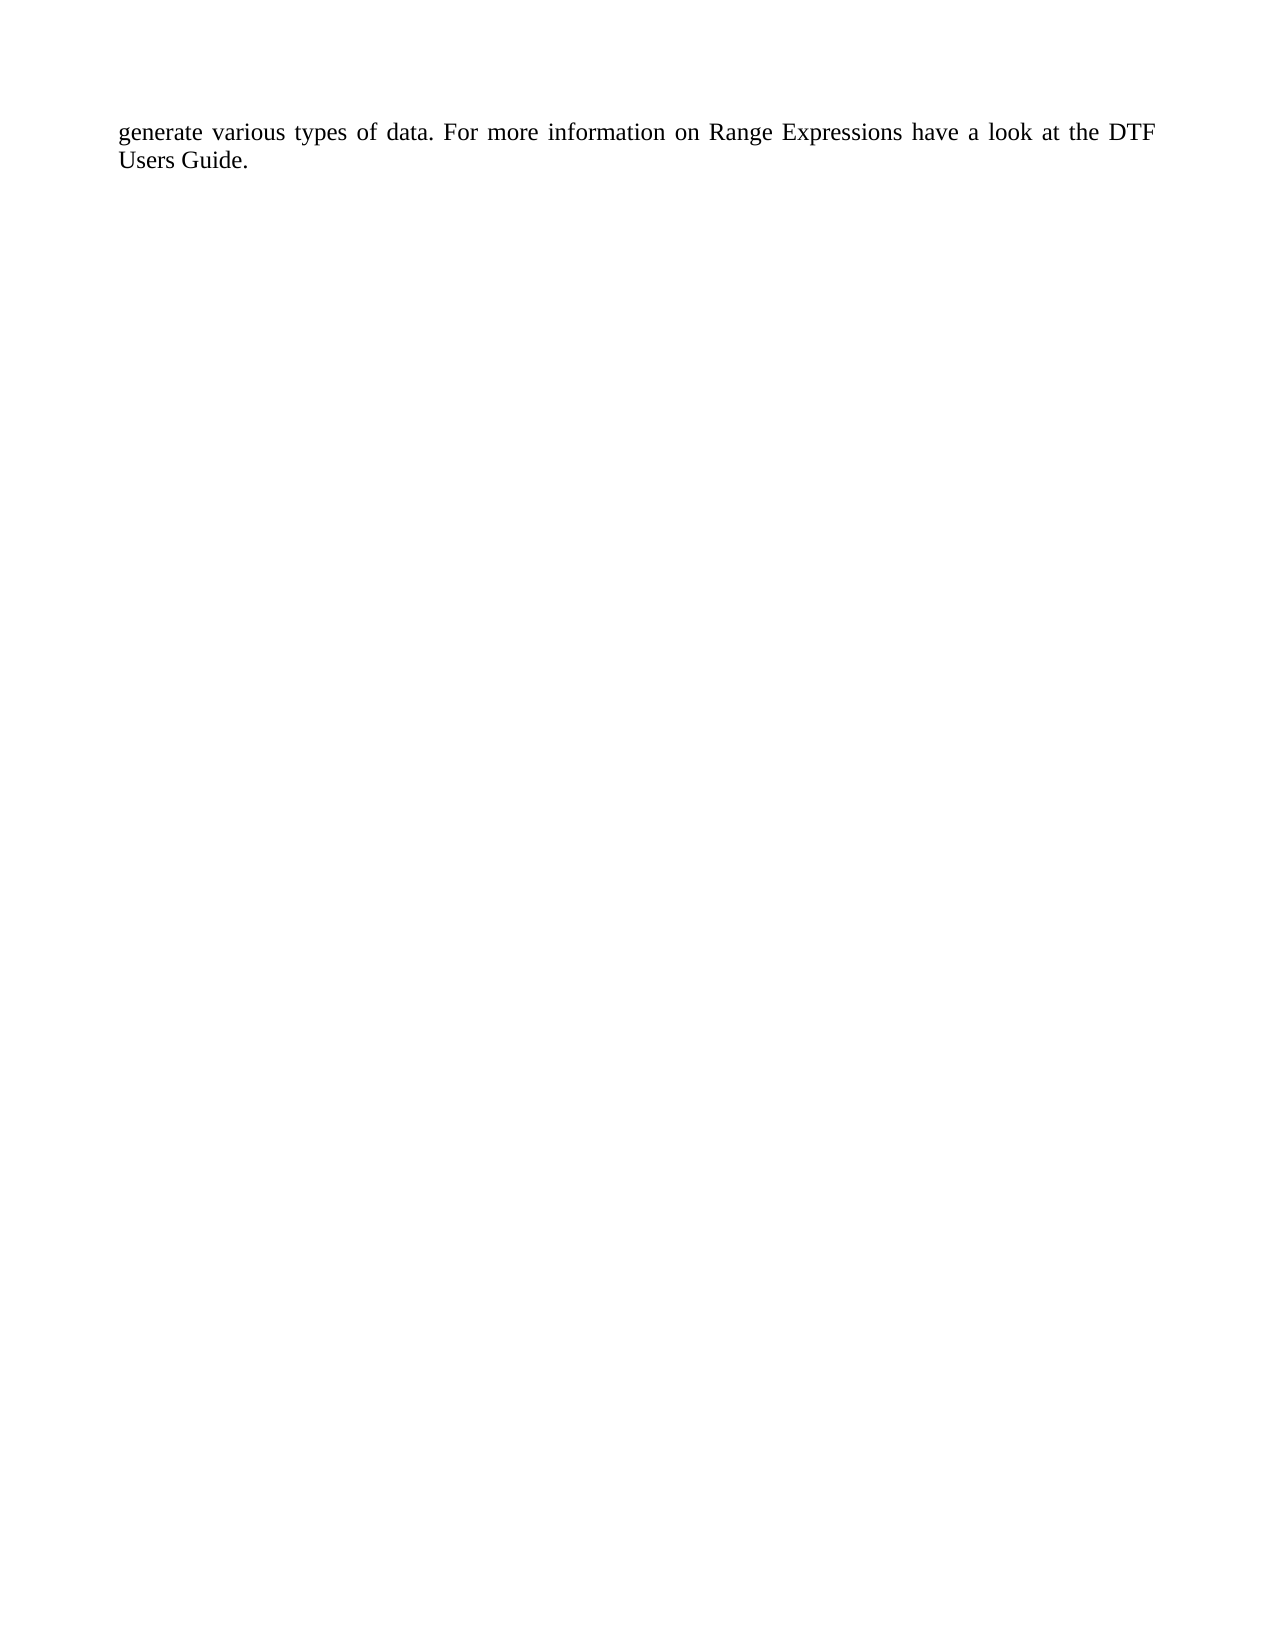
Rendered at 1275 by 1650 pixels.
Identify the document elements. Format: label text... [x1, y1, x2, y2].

text generate various types of data. For more information on Range Expressions have a look at the DTF Users Guide. [118, 118, 1157, 173]
